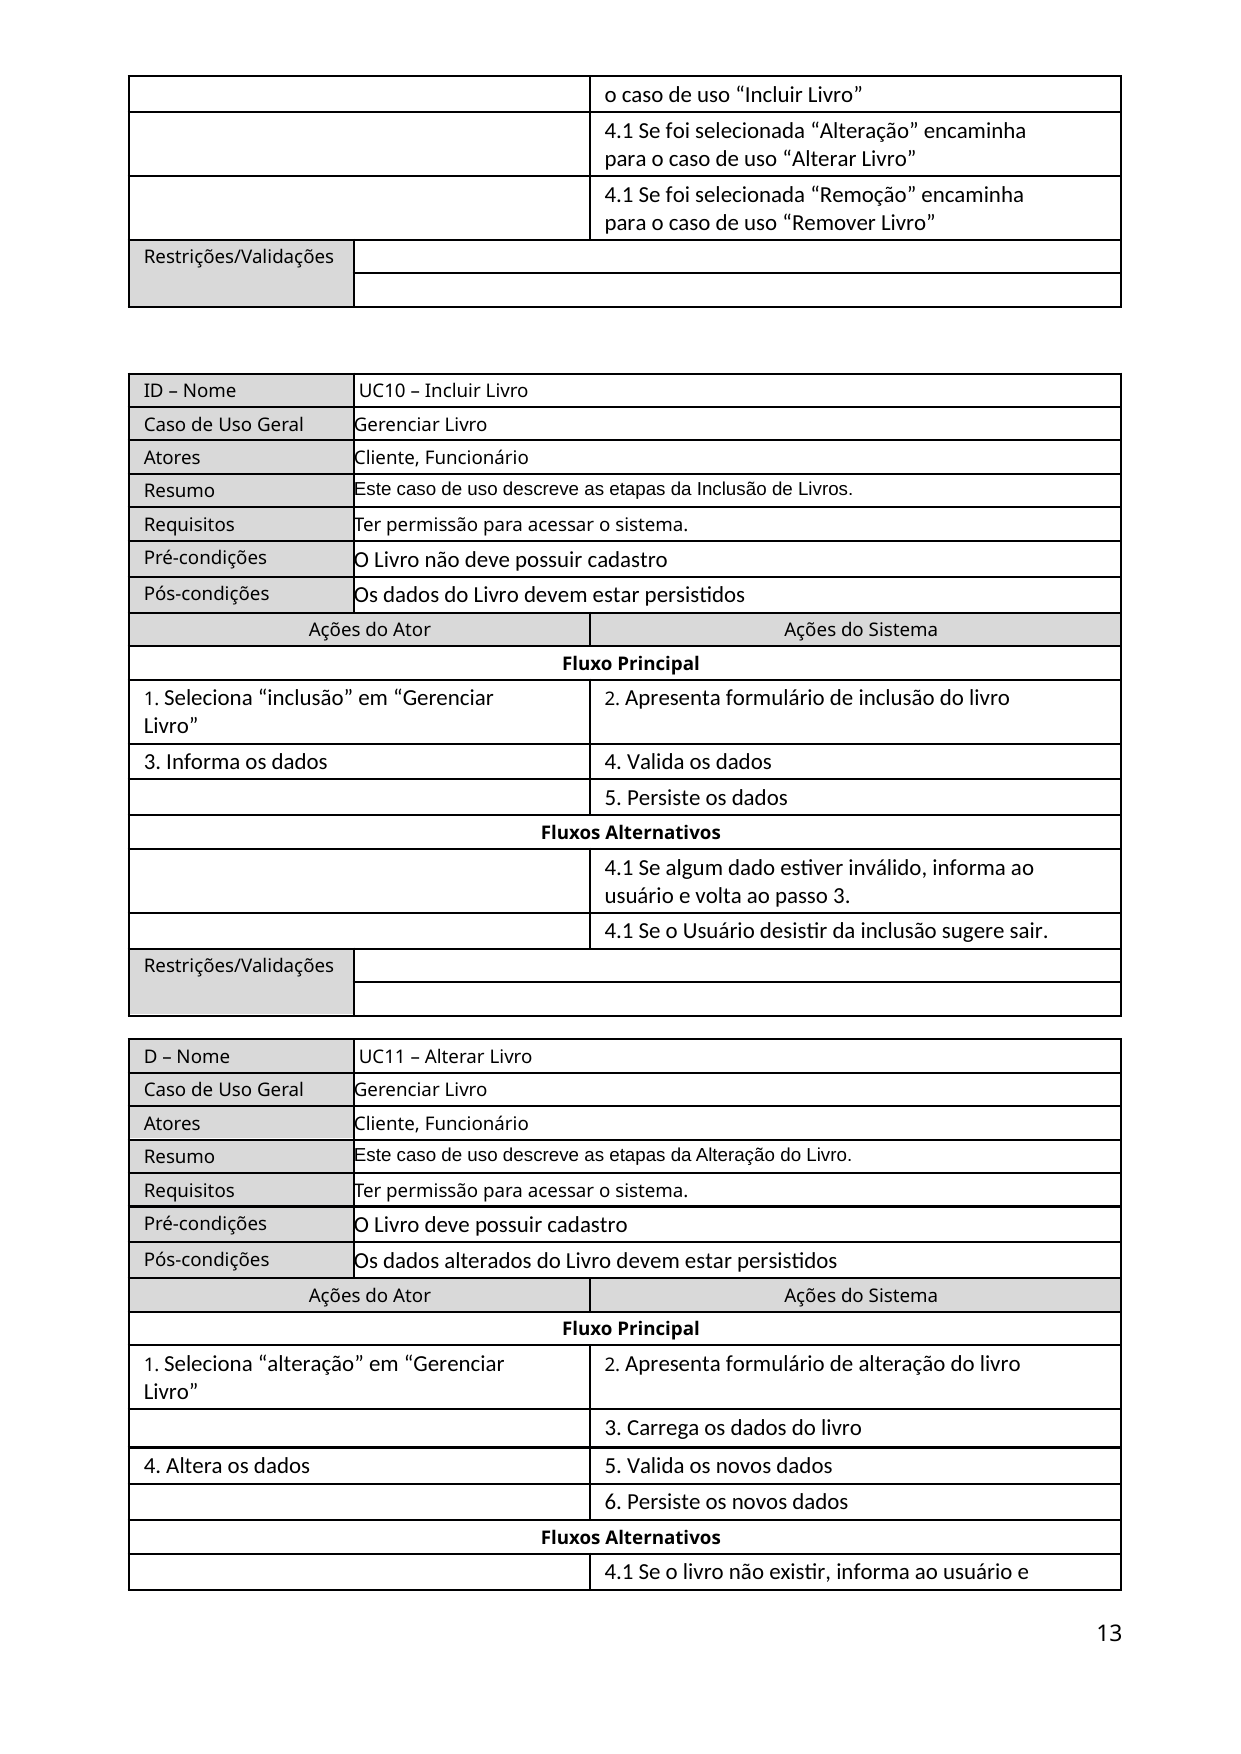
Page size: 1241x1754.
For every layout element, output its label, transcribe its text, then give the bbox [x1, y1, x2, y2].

table_cell [130, 780, 589, 814]
table_cell [130, 77, 589, 111]
table_cell Gerenciar Livro [355, 1074, 1120, 1105]
table_cell Requisitos [130, 508, 353, 540]
table_cell Ter permissão para acessar o sistema. [355, 1174, 1120, 1205]
table_cell Os dados do Livro devem estar persistidos [355, 578, 1120, 612]
table_cell 4. Altera os dados [130, 1449, 589, 1482]
table_cell [130, 1410, 589, 1446]
table_cell Ações do Sistema [591, 1279, 1120, 1311]
table_cell [355, 274, 1120, 306]
table_cell 4. Valida os dados [591, 745, 1120, 778]
table_cell O Livro não deve possuir cadastro [355, 542, 1120, 576]
table_cell O Livro deve possuir cadastro [355, 1208, 1120, 1241]
table_cell 5. Valida os novos dados [591, 1449, 1120, 1482]
table_cell Pós-condições [130, 1243, 353, 1277]
table_header UC10 – Incluir Livro [355, 375, 1120, 406]
table_header UC11 – Alterar Livro [355, 1040, 1120, 1072]
table_cell [355, 241, 1120, 272]
table_cell Ter permissão para acessar o sistema. [355, 508, 1120, 540]
table_cell 2. Apresenta formulário de alteração do livro [591, 1346, 1120, 1408]
table_cell Restrições/Validações [130, 241, 353, 306]
table_cell Pré-condições [130, 542, 353, 576]
table_cell 3. Carrega os dados do livro [591, 1410, 1120, 1446]
table_cell Fluxos Alternativos [130, 1521, 1120, 1552]
table_cell Resumo [130, 475, 353, 506]
table_cell Os dados alterados do Livro devem estar persistidos [355, 1243, 1120, 1277]
table_cell 1. Seleciona “inclusão” em “Gerenciar Livro” [130, 681, 589, 742]
table_cell Este caso de uso descreve as etapas da Alteração do Livro. [355, 1141, 1120, 1172]
table_header ID – Nome [130, 375, 353, 406]
table_cell 3. Informa os dados [130, 745, 589, 778]
table_cell Pré-condições [130, 1208, 353, 1241]
table_cell Fluxo Principal [130, 647, 1120, 678]
table_cell Ações do Ator [130, 614, 589, 645]
table_cell Gerenciar Livro [355, 408, 1120, 439]
table_cell Atores [130, 441, 353, 473]
table_cell Caso de Uso Geral [130, 408, 353, 439]
table_cell 4.1 Se algum dado estiver inválido, informa ao usuário e volta ao passo 3. [591, 850, 1120, 912]
table_cell Resumo [130, 1141, 353, 1172]
table_cell [130, 1555, 589, 1588]
table_cell [355, 983, 1120, 1014]
table_cell 4.1 Se o Usuário desistir da inclusão sugere sair. [591, 914, 1120, 948]
table_cell Requisitos [130, 1174, 353, 1205]
table_cell [355, 950, 1120, 981]
table_cell Cliente, Funcionário [355, 1107, 1120, 1138]
table_cell 2. Apresenta formulário de inclusão do livro [591, 681, 1120, 742]
table_cell o caso de uso “Incluir Livro” [591, 77, 1120, 111]
table_cell 4.1 Se foi selecionada “Alteração” encaminha para o caso de uso “Alterar Livro” [591, 113, 1120, 175]
table_cell Fluxos Alternativos [130, 816, 1120, 848]
table_cell Atores [130, 1107, 353, 1138]
table_cell Fluxo Principal [130, 1313, 1120, 1344]
table_header D – Nome [130, 1040, 353, 1072]
table_cell 5. Persiste os dados [591, 780, 1120, 814]
table_cell Ações do Ator [130, 1279, 589, 1311]
table_cell [130, 113, 589, 175]
table_cell Ações do Sistema [591, 614, 1120, 645]
table_cell Este caso de uso descreve as etapas da Inclusão de Livros. [355, 475, 1120, 506]
table_cell [130, 1485, 589, 1519]
table_cell 6. Persiste os novos dados [591, 1485, 1120, 1519]
table_cell 4.1 Se o livro não existir, informa ao usuário e [591, 1555, 1120, 1588]
table_cell Cliente, Funcionário [355, 441, 1120, 473]
table_cell 1. Seleciona “alteração” em “Gerenciar Livro” [130, 1346, 589, 1408]
table_cell 4.1 Se foi selecionada “Remoção” encaminha para o caso de uso “Remover Livro” [591, 177, 1120, 239]
table_cell [130, 914, 589, 948]
table_cell Restrições/Validações [130, 950, 353, 1014]
table_cell Pós-condições [130, 578, 353, 612]
table_cell Caso de Uso Geral [130, 1074, 353, 1105]
table_cell [130, 850, 589, 912]
table_cell [130, 177, 589, 239]
